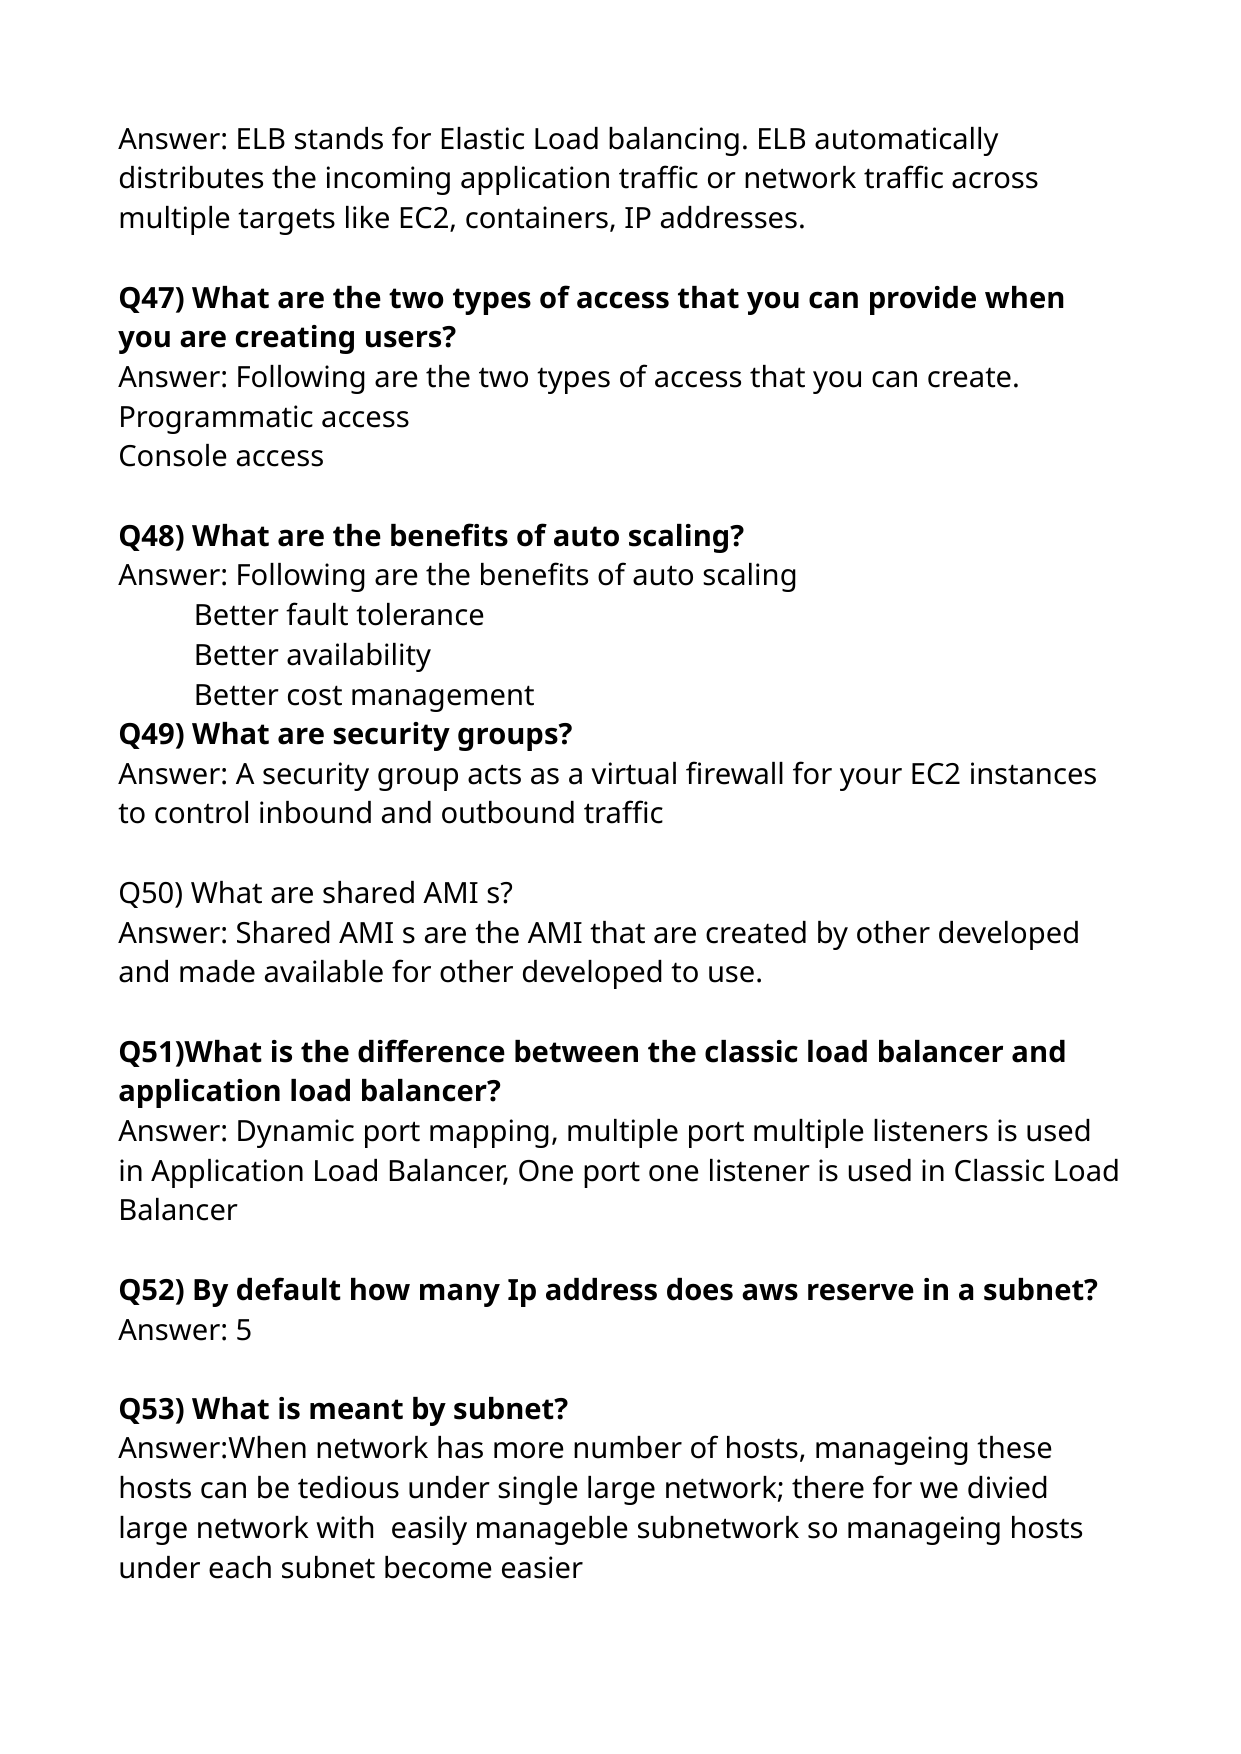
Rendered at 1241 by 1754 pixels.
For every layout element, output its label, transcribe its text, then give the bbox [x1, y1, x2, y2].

text Answer: 5 [118, 1309, 1122, 1348]
text Q51)What is the difference between the classic load balancer and application load balancer? [118, 1031, 1122, 1110]
text Q47) What are the two types of access that you can provide when you are creating users? [118, 277, 1122, 356]
text Answer: A security group acts as a virtual firewall for your EC2 instances to control inbound and outbound traffic [118, 753, 1122, 832]
text Console access [118, 436, 1122, 475]
text Better fault tolerance [118, 594, 1122, 634]
text Answer: Following are the two types of access that you can create. [118, 356, 1122, 396]
text Q52) By default how many Ip address does aws reserve in a subnet? [118, 1269, 1122, 1309]
text Better availability [118, 634, 1122, 674]
text Q53) What is meant by subnet? [118, 1388, 1122, 1428]
text Answer: Shared AMI s are the AMI that are created by other developed and made available for other developed to use. [118, 912, 1122, 991]
text Programmatic access [118, 396, 1122, 436]
text Answer: Dynamic port mapping, multiple port multiple listeners is used in Application Load Balancer, One port one listener is used in Classic Load Balancer [118, 1110, 1122, 1229]
text Answer: Following are the benefits of auto scaling [118, 555, 1122, 594]
text Q50) What are shared AMI s? [118, 872, 1122, 912]
text Q48) What are the benefits of auto scaling? [118, 515, 1122, 555]
text Answer:When network has more number of hosts, manageing these hosts can be tedious under single large network; there for we divied large network with easily manageble subnetwork so manageing hosts under each subnet become easier [118, 1428, 1122, 1587]
text Answer: ELB stands for Elastic Load balancing. ELB automatically distributes the incoming application traffic or network traffic across multiple targets like EC2, containers, IP addresses. [118, 118, 1122, 237]
text Q49) What are security groups? [118, 713, 1122, 753]
text Better cost management [118, 674, 1122, 713]
